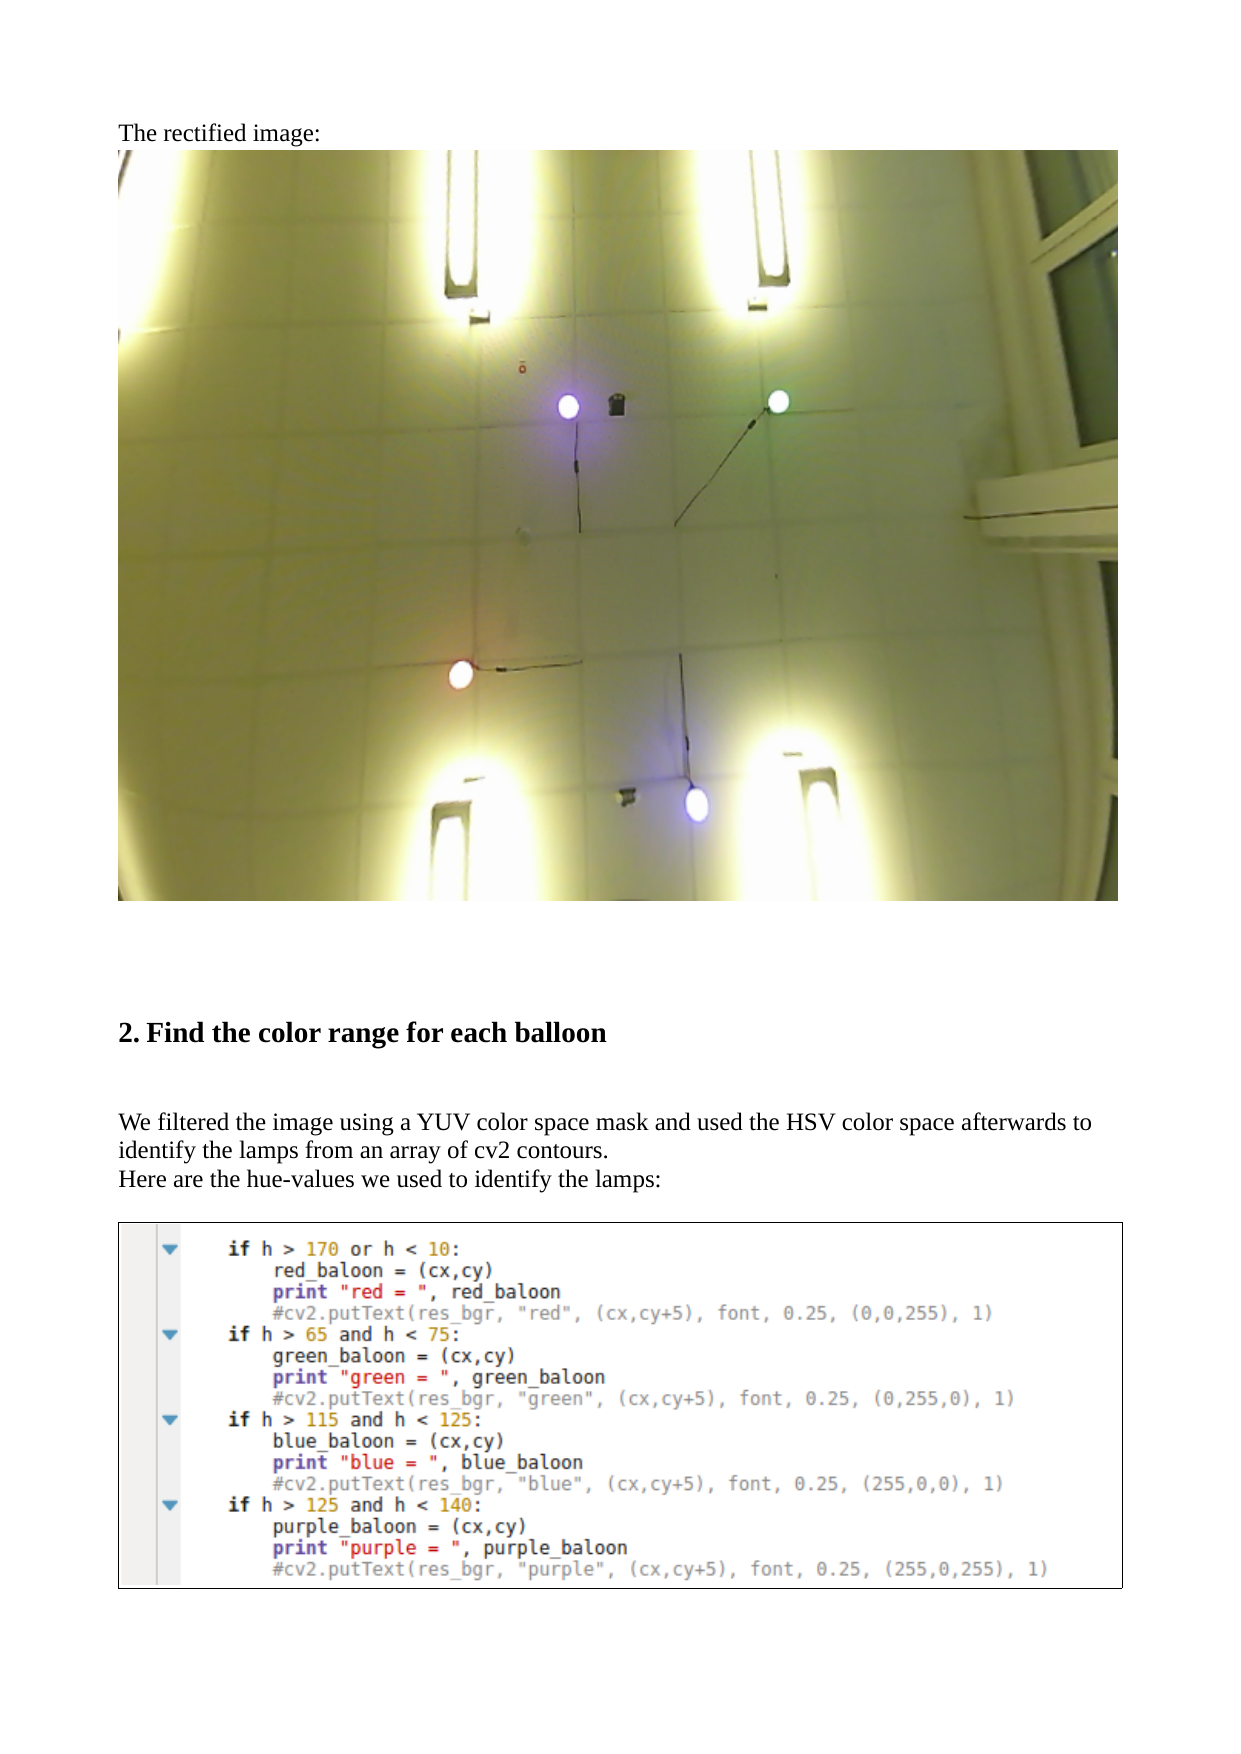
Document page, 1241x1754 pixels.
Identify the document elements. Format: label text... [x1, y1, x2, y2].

text We filtered the image using a YUV color space mask and used the HSV color space afterwards to identify the lamps from an array of cv2 contours. [118, 1107, 1122, 1164]
picture [121, 1224, 1119, 1585]
text 2. Find the color range for each balloon [118, 1016, 1122, 1049]
text Here are the hue-values we used to identify the lamps: [118, 1164, 1122, 1193]
text The rectified image: [118, 118, 1122, 147]
picture [118, 150, 1118, 901]
